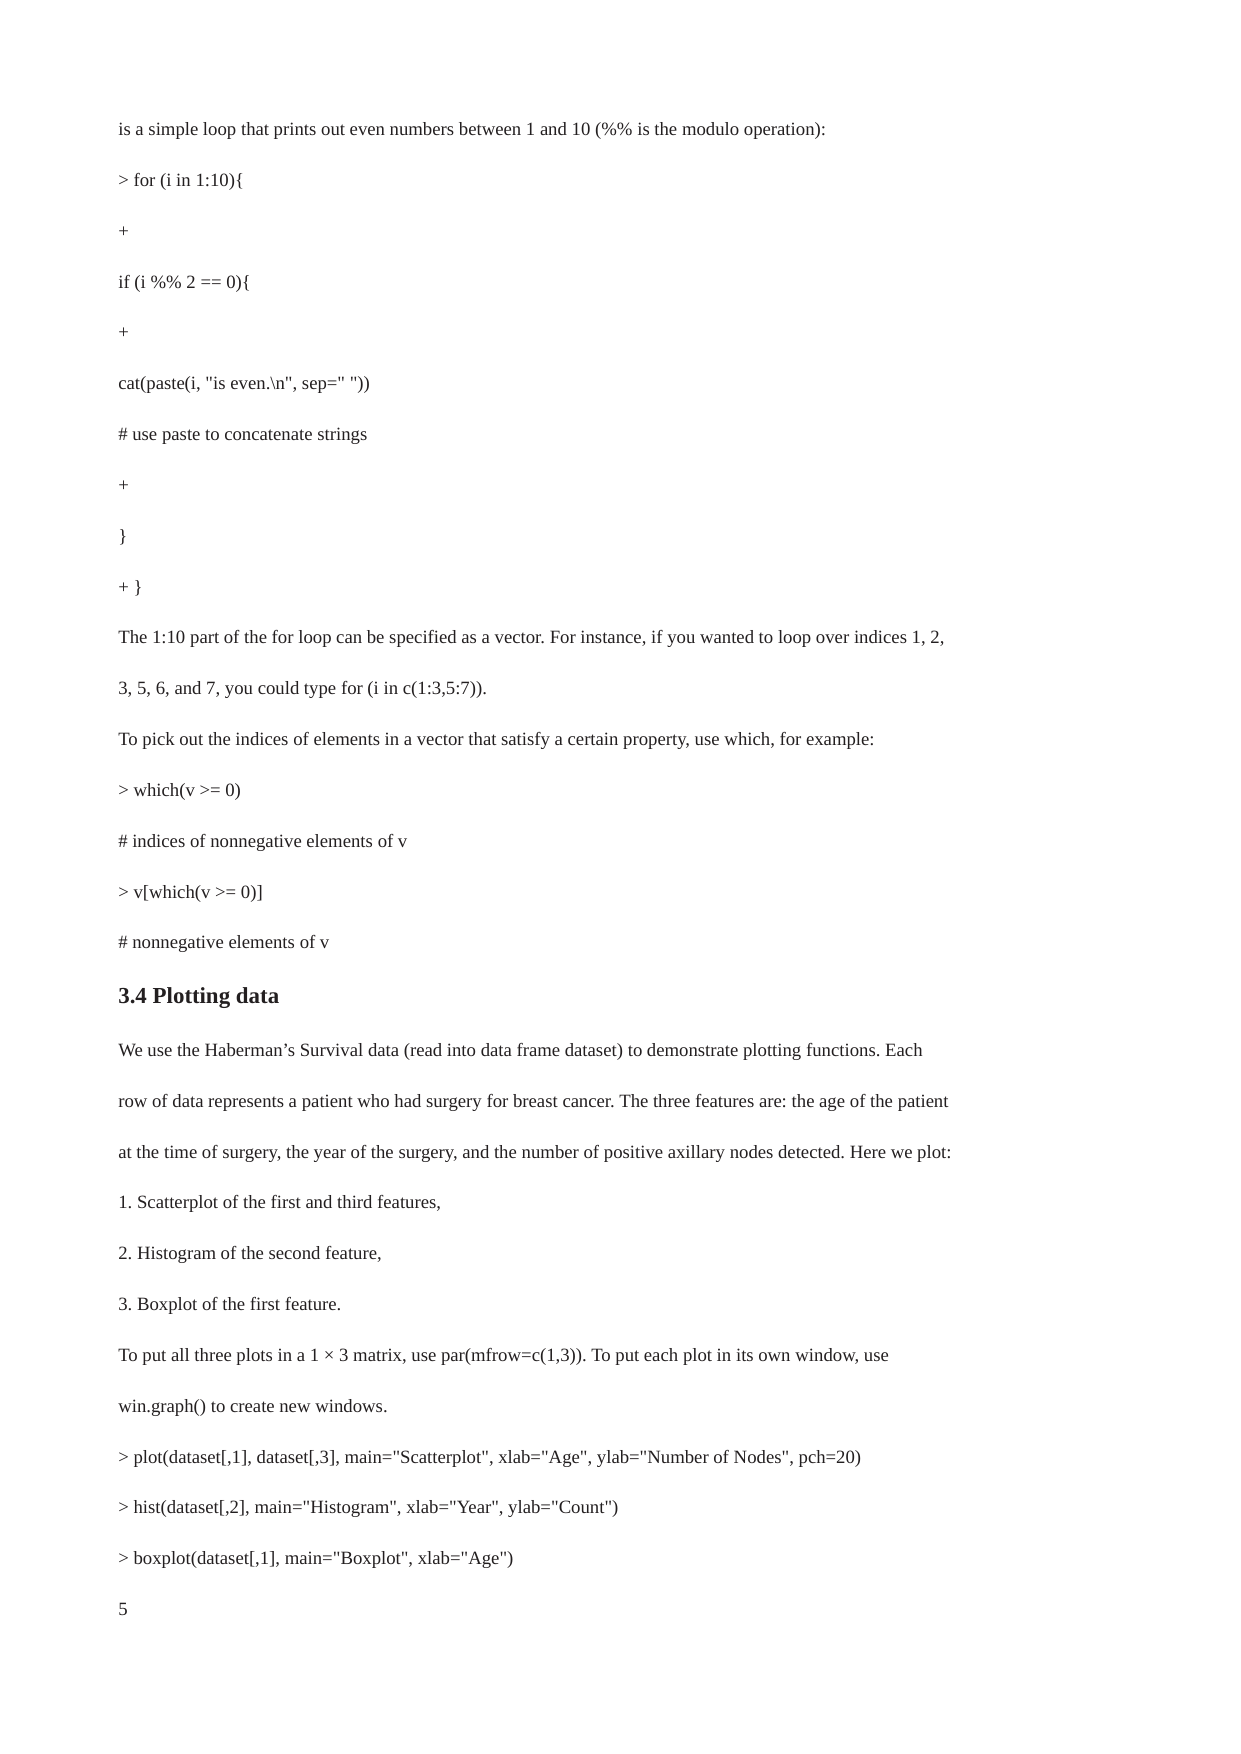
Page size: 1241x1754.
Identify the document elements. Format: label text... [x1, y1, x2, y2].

text } [118, 525, 1122, 546]
text cat(paste(i, "is even.\n", sep=" ")) [118, 372, 1122, 394]
text > which(v >= 0) [118, 779, 1122, 801]
text 3.4 Plotting data [118, 982, 1122, 1009]
text + [118, 474, 1122, 496]
text > plot(dataset[,1], dataset[,3], main="Scatterplot", xlab="Age", ylab="Number of Nodes", pch=20) [118, 1446, 1122, 1467]
text > for (i in 1:10){ [118, 169, 1122, 191]
text We use the Haberman’s Survival data (read into data frame dataset) to demonstrate plotting functions. Each [118, 1039, 1122, 1060]
text is a simple loop that prints out even numbers between 1 and 10 (%% is the modulo operation): [118, 118, 1122, 140]
text + [118, 321, 1122, 343]
text 3, 5, 6, and 7, you could type for (i in c(1:3,5:7)). [118, 677, 1122, 699]
text # nonnegative elements of v [118, 931, 1122, 953]
text > boxplot(dataset[,1], main="Boxplot", xlab="Age") [118, 1547, 1122, 1569]
text 2. Histogram of the second feature, [118, 1242, 1122, 1264]
text To put all three plots in a 1 × 3 matrix, use par(mfrow=c(1,3)). To put each plot in its own window, use [118, 1344, 1122, 1365]
text 1. Scatterplot of the first and third features, [118, 1191, 1122, 1213]
text + [118, 220, 1122, 241]
text if (i %% 2 == 0){ [118, 271, 1122, 292]
text at the time of surgery, the year of the surgery, and the number of positive axillary nodes detected. Here we plot: [118, 1141, 1122, 1162]
text + } [118, 576, 1122, 597]
text # use paste to concatenate strings [118, 423, 1122, 445]
text 5 [118, 1598, 1122, 1619]
text > hist(dataset[,2], main="Histogram", xlab="Year", ylab="Count") [118, 1496, 1122, 1518]
text > v[which(v >= 0)] [118, 881, 1122, 902]
text row of data represents a patient who had surgery for breast cancer. The three features are: the age of the patient [118, 1090, 1122, 1111]
text 3. Boxplot of the first feature. [118, 1293, 1122, 1314]
text To pick out the indices of elements in a vector that satisfy a certain property, use which, for example: [118, 728, 1122, 750]
text The 1:10 part of the for loop can be specified as a vector. For instance, if you wanted to loop over indices 1, 2, [118, 626, 1122, 648]
text win.graph() to create new windows. [118, 1395, 1122, 1416]
text # indices of nonnegative elements of v [118, 830, 1122, 851]
